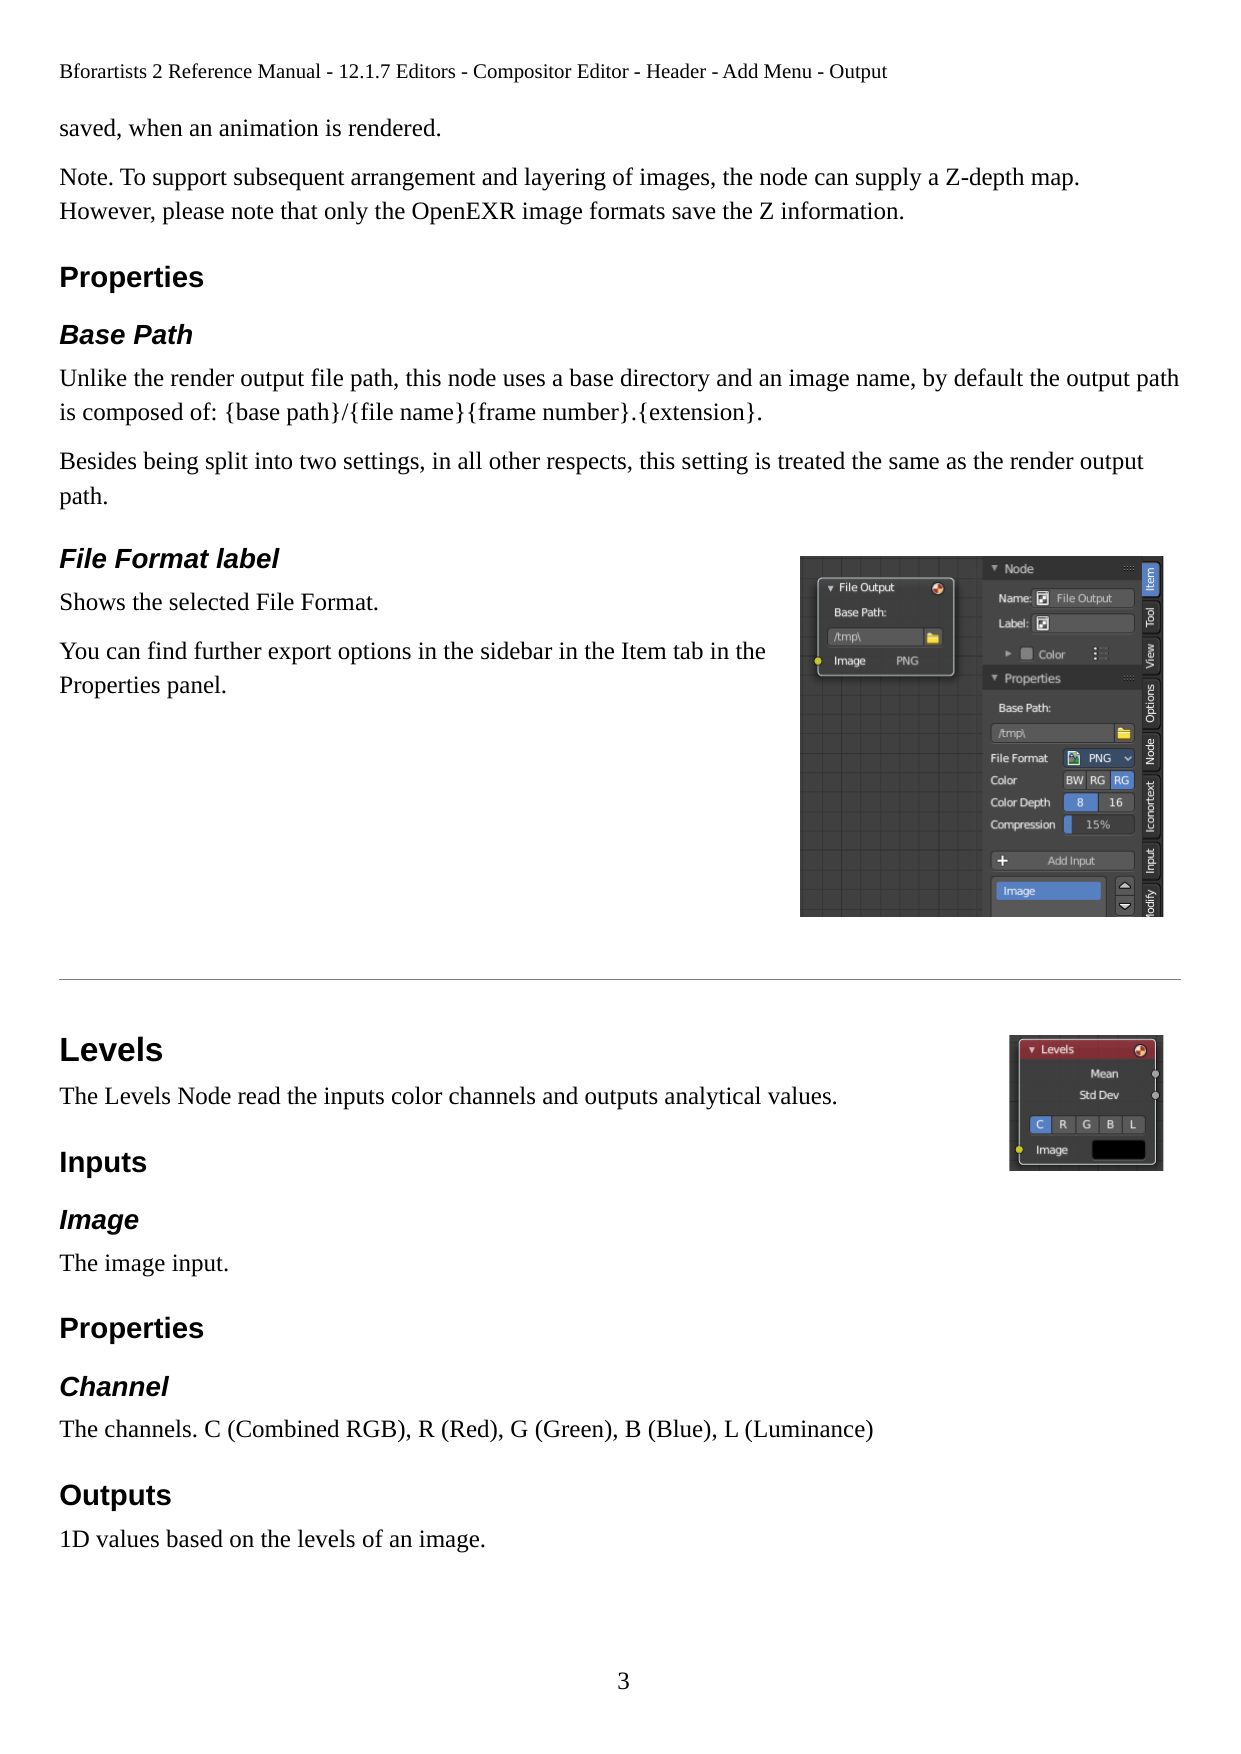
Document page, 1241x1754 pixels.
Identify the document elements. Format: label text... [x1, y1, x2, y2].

text You can find further export options in the sidebar in the Item tab in the Properties panel. [59, 636, 800, 699]
text Shows the selected File Format. [59, 587, 800, 616]
text saved, when an animation is rendered. [59, 113, 1181, 141]
subtitle Image [59, 1203, 1181, 1235]
subtitle Outputs [59, 1478, 1181, 1512]
subtitle Levels [59, 1030, 1181, 1068]
text Unlike the render output file path, this node uses a base directory and an image name, by default the output path is composed of: {base path}/{file name}{frame number}.{extension}. [59, 363, 1181, 426]
subtitle Channel [59, 1370, 1181, 1402]
text The Levels Node read the inputs color channels and outputs analytical values. [59, 1081, 1009, 1110]
text 1D values based on the levels of an image. [59, 1524, 1181, 1553]
text The channels. C (Combined RGB), R (Red), G (Green), B (Blue), L (Luminance) [59, 1414, 1181, 1443]
subtitle File Format label [59, 542, 1181, 574]
subtitle Base Path [59, 318, 1181, 350]
text Note. To support subsequent arrangement and layering of images, the node can supply a Z-depth map. However, please note that only the OpenEXR image formats save the Z information. [59, 162, 1181, 225]
picture [1009, 1035, 1164, 1171]
subtitle Properties [59, 1311, 1181, 1345]
picture [800, 556, 1164, 917]
subtitle Properties [59, 260, 1181, 293]
text The image input. [59, 1248, 1181, 1276]
subtitle Inputs [59, 1144, 1181, 1178]
text Besides being split into two settings, in all other respects, this setting is treated the same as the render output path. [59, 446, 1181, 510]
